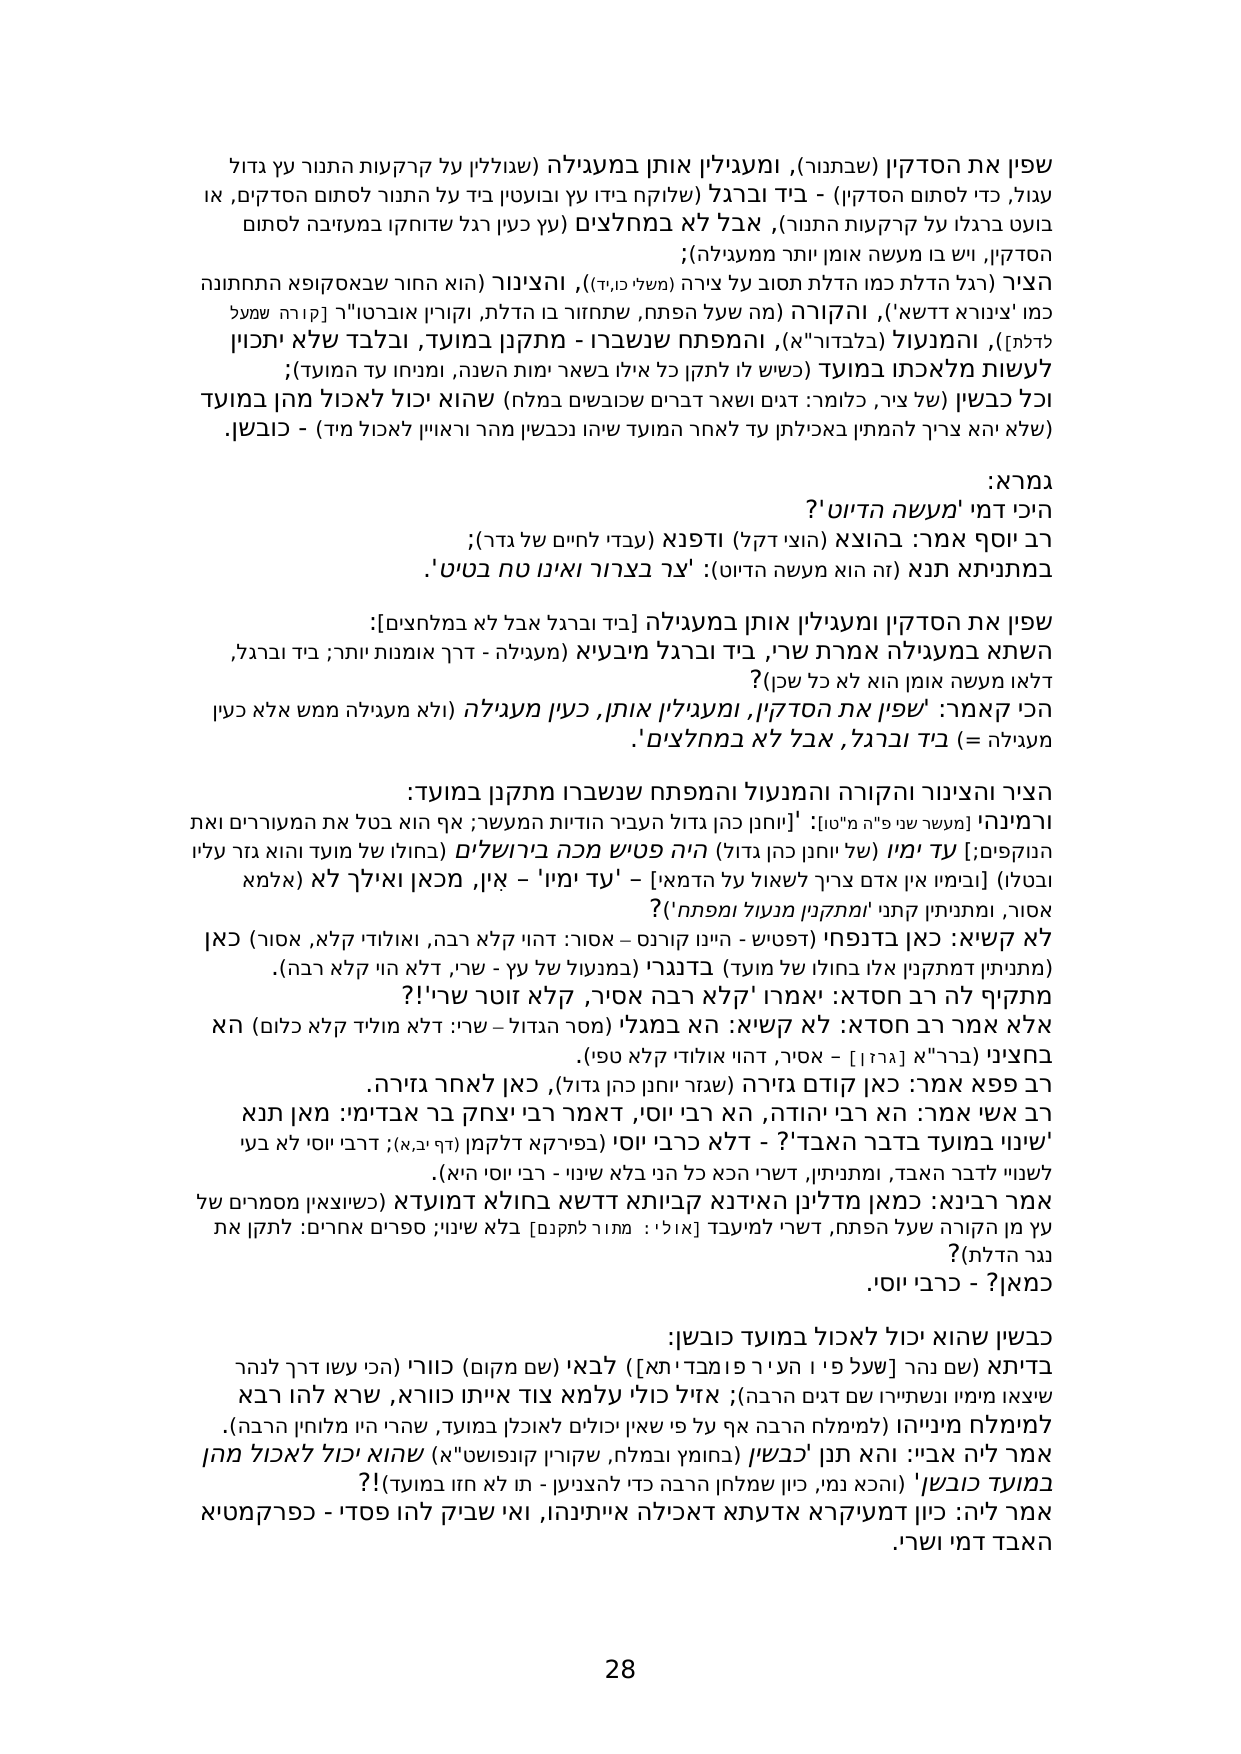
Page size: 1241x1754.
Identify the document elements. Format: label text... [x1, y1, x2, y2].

text שפין את הסדקין (שבתנור), ומעגילין אותן במעגילה (שגוללין על קרקעות התנור עץ גדול עגול, כדי לסתום הסדקין) - ביד וברגל (שלוקח בידו עץ ובועטין ביד על התנור לסתום הסדקים, או בועט ברגלו על קרקעות התנור), אבל לא במחלצים (עץ כעין רגל שדוחקו במעזיבה לסתום הסדקין, ויש בו מעשה אומן יותר ממעגילה); [187, 150, 1053, 267]
text רב פפא אמר: כאן קודם גזירה (שגזר יוחנן כהן גדול), כאן לאחר גזירה. [187, 1069, 1053, 1098]
text אלא אמר רב חסדא: לא קשיא: הא במגלי (מסר הגדול – שרי: דלא מוליד קלא כלום) הא בחציני (ברר"א [גרזן] – אסיר, דהוי אולודי קלא טפי). [187, 1011, 1053, 1069]
text וכל כבשין (של ציר, כלומר: דגים ושאר דברים שכובשים במלח) שהוא יכול לאכול מהן במועד (שלא יהא צריך להמתין באכילתן עד לאחר המועד שיהו נכבשין מהר וראויין לאכול מיד) - כובשן. [187, 384, 1053, 442]
text רב יוסף אמר: בהוצא (הוצי דקל) ודפנא (עבדי לחיים של גדר); [187, 524, 1053, 554]
text שפין את הסדקין ומעגילין אותן במעגילה [ביד וברגל אבל לא במלחצים]: [187, 607, 1053, 636]
text היכי דמי 'מעשה הדיוט'? [187, 495, 1053, 524]
text אמר ליה: כיון דמעיקרא אדעתא דאכילה אייתינהו, ואי שביק להו פסדי - כפרקמטיא האבד דמי ושרי. [187, 1498, 1053, 1556]
text הכי קאמר: 'שפין את הסדקין, ומעגילין אותן, כעין מעגילה (ולא מעגילה ממש אלא כעין מעגילה =) ביד וברגל, אבל לא במחלצים'. [187, 694, 1053, 753]
text כבשין שהוא יכול לאכול במועד כובשן: [187, 1322, 1053, 1351]
text הציר והצינור והקורה והמנעול והמפתח שנשברו מתקנן במועד: [187, 777, 1053, 806]
text כמאן? - כרבי יוסי. [187, 1269, 1053, 1298]
text השתא במעגילה אמרת שרי, ביד וברגל מיבעיא (מעגילה - דרך אומנות יותר; ביד וברגל, דלאו מעשה אומן הוא לא כל שכן)? [187, 636, 1053, 694]
text הציר (רגל הדלת כמו הדלת תסוב על צירה (משלי כו,יד)), והצינור (הוא החור שבאסקופא התחתונה כמו 'צינורא דדשא'), והקורה (מה שעל הפתח, שתחזור בו הדלת, וקורין אוברטו"ר [קורה שמעל לדלת]), והמנעול (בלבדור"א), והמפתח שנשברו - מתקנן במועד, ובלבד שלא יתכוין לעשות מלאכתו במועד (כשיש לו לתקן כל אילו בשאר ימות השנה, ומניחו עד המועד); [187, 267, 1053, 384]
text רב אשי אמר: הא רבי יהודה, הא רבי יוסי, דאמר רבי יצחק בר אבדימי: מאן תנא 'שינוי במועד בדבר האבד'? - דלא כרבי יוסי (בפירקא דלקמן (דף יב,א); דרבי יוסי לא בעי לשנויי לדבר האבד, ומתניתין, דשרי הכא כל הני בלא שינוי - רבי יוסי היא). [187, 1098, 1053, 1186]
text לא קשיא: כאן בדנפחי (דפטיש - היינו קורנס – אסור: דהוי קלא רבה, ואולודי קלא, אסור) כאן (מתניתין דמתקנין אלו בחולו של מועד) בדנגרי (במנעול של עץ - שרי, דלא הוי קלא רבה). [187, 923, 1053, 981]
text בדיתא (שם נהר [שעל פיו העיר פומבדיתא]) לבאי (שם מקום) כוורי (הכי עשו דרך לנהר שיצאו מימיו ונשתיירו שם דגים הרבה); אזיל כולי עלמא צוד אייתו כוורא, שרא להו רבא למימלח מינייהו (למימלח הרבה אף על פי שאין יכולים לאוכלן במועד, שהרי היו מלוחין הרבה). אמר ליה אביי: והא תנן 'כבשין (בחומץ ובמלח, שקורין קונפושט"א) שהוא יכול לאכול מהן במועד כובשן' (והכא נמי, כיון שמלחן הרבה כדי להצניען - תו לא חזו במועד)!? [187, 1351, 1053, 1498]
text מתקיף לה רב חסדא: יאמרו 'קלא רבה אסיר, קלא זוטר שרי'!? [187, 981, 1053, 1011]
text אמר רבינא: כמאן מדלינן האידנא קביותא דדשא בחולא דמועדא (כשיוצאין מסמרים של עץ מן הקורה שעל הפתח, דשרי למיעבד [אולי: מתור לתקנם] בלא שינוי; ספרים אחרים: לתקן את נגר הדלת)? [187, 1186, 1053, 1269]
text במתניתא תנא (זה הוא מעשה הדיוט): 'צר בצרור ואינו טח בטיט'. [187, 554, 1053, 583]
text ורמינהי [מעשר שני פ"ה מ"טו]: '[יוחנן כהן גדול העביר הודיות המעשר; אף הוא בטל את המעוררים ואת הנוקפים;] עד ימיו (של יוחנן כהן גדול) היה פטיש מכה בירושלים (בחולו של מועד והוא גזר עליו ובטלו) [ובימיו אין אדם צריך לשאול על הדמאי] – 'עד ימיו' – אִין, מכאן ואילך לא (אלמא אסור, ומתניתין קתני 'ומתקנין מנעול ומפתח')? [187, 806, 1053, 923]
text גמרא: [187, 466, 1053, 495]
